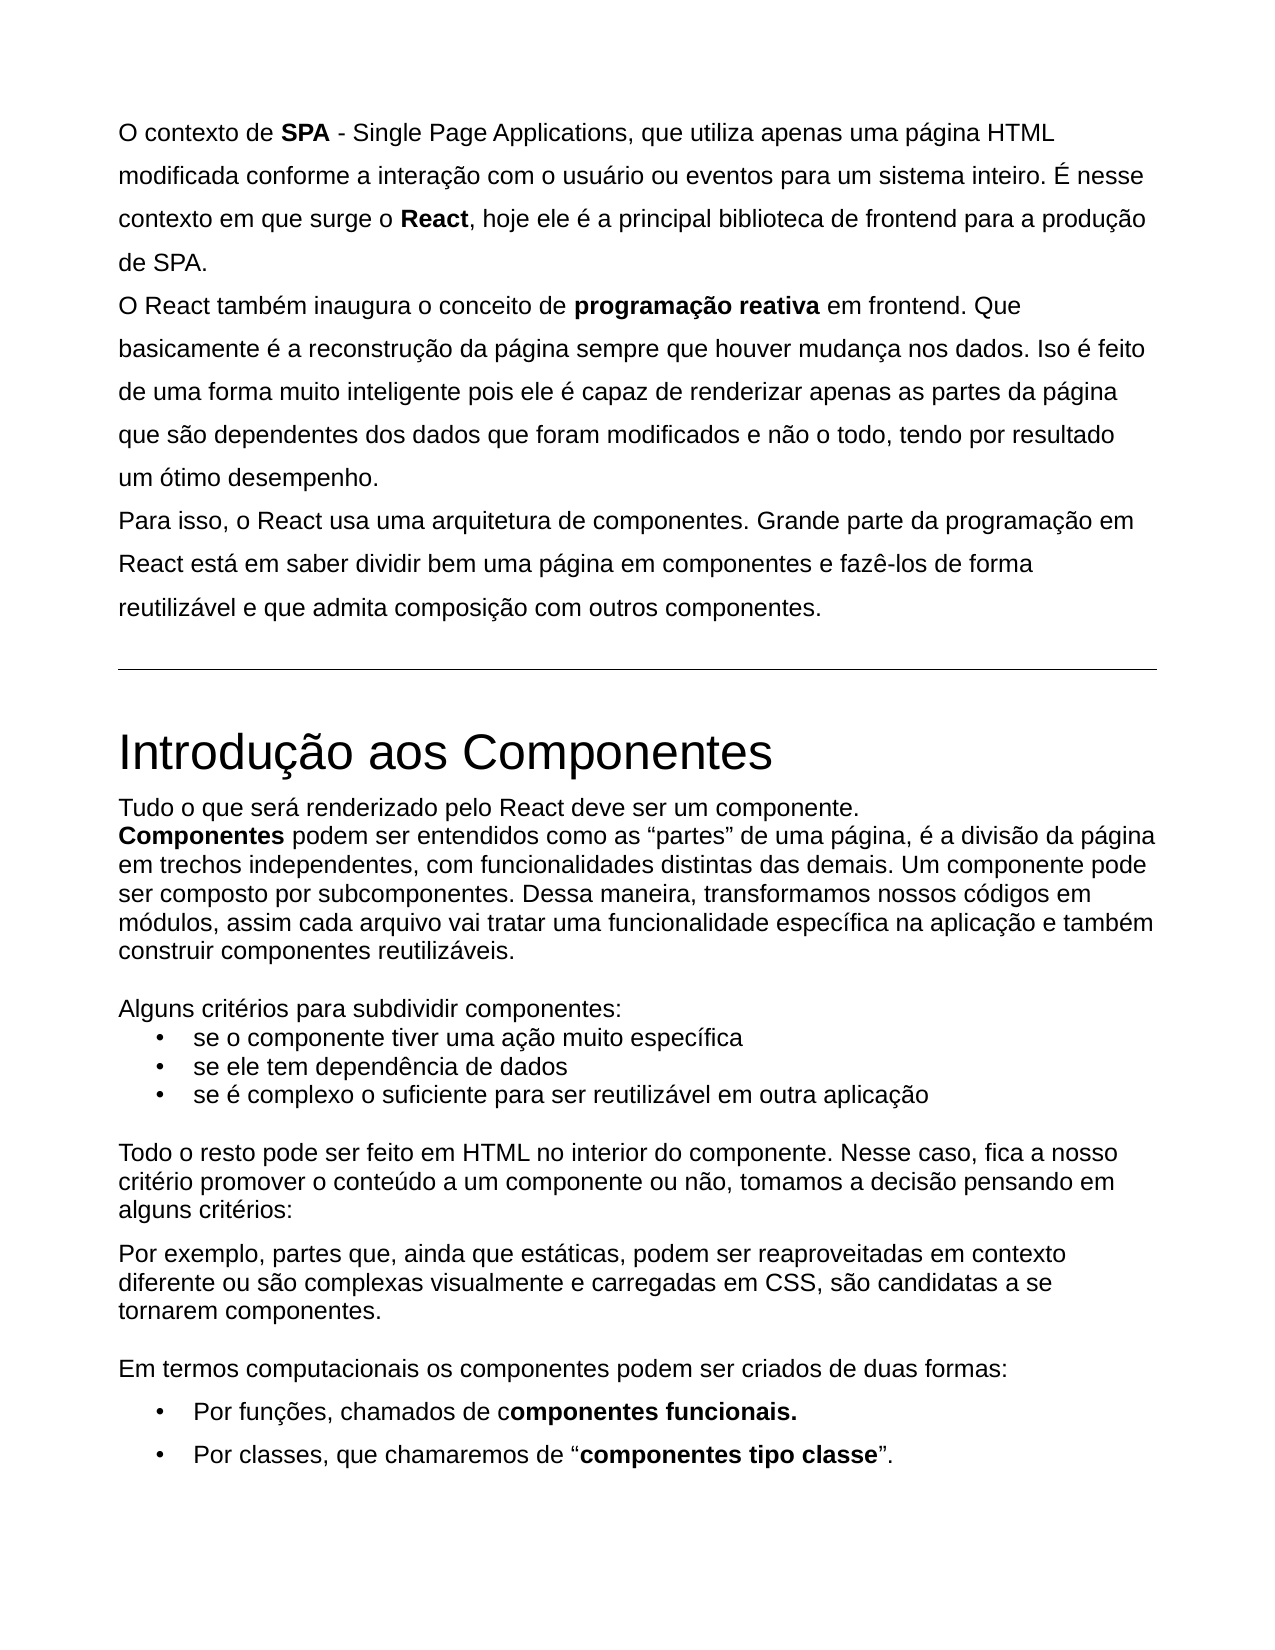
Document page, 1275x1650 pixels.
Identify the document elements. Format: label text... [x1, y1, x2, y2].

text Componentes podem ser entendidos como as “partes” de uma página, é a divisão da página em trechos independentes, com funcionalidades distintas das demais. Um componente pode ser composto por subcomponentes. Dessa maneira, transformamos nossos códigos em módulos, assim cada arquivo vai tratar uma funcionalidade específica na aplicação e também construir componentes reutilizáveis. [118, 821, 1157, 965]
text Tudo o que será renderizado pelo React deve ser um componente. [118, 793, 1157, 821]
list se ele tem dependência de dados [156, 1051, 1157, 1080]
text Em termos computacionais os componentes podem ser criados de duas formas: [118, 1354, 1157, 1382]
list Por classes, que chamaremos de “componentes tipo classe”. [156, 1441, 1157, 1469]
text Todo o resto pode ser feito em HTML no interior do componente. Nesse caso, fica a nosso critério promover o conteúdo a um componente ou não, tomamos a decisão pensando em alguns critérios: [118, 1138, 1157, 1224]
subtitle Introdução aos Componentes [118, 723, 1157, 780]
text Alguns critérios para subdividir componentes: [118, 994, 1157, 1023]
text Para isso, o React usa uma arquitetura de componentes. Grande parte da programação em React está em saber dividir bem uma página em componentes e fazê-los de forma reutilizável e que admita composição com outros componentes. [118, 506, 1157, 621]
text Por exemplo, partes que, ainda que estáticas, podem ser reaproveitadas em contexto diferente ou são complexas visualmente e carregadas em CSS, são candidatas a se tornarem componentes. [118, 1239, 1157, 1325]
list Por funções, chamados de componentes funcionais. [156, 1397, 1157, 1426]
text O React também inaugura o conceito de programação reativa em frontend. Que basicamente é a reconstrução da página sempre que houver mudança nos dados. Iso é feito de uma forma muito inteligente pois ele é capaz de renderizar apenas as partes da página que são dependentes dos dados que foram modificados e não o todo, tendo por resultado um ótimo desempenho. [118, 291, 1157, 492]
list se é complexo o suficiente para ser reutilizável em outra aplicação [156, 1080, 1157, 1109]
text O contexto de SPA - Single Page Applications, que utiliza apenas uma página HTML modificada conforme a interação com o usuário ou eventos para um sistema inteiro. É nesse contexto em que surge o React, hoje ele é a principal biblioteca de frontend para a produção de SPA. [118, 118, 1157, 276]
list se o componente tiver uma ação muito específica [156, 1023, 1157, 1051]
